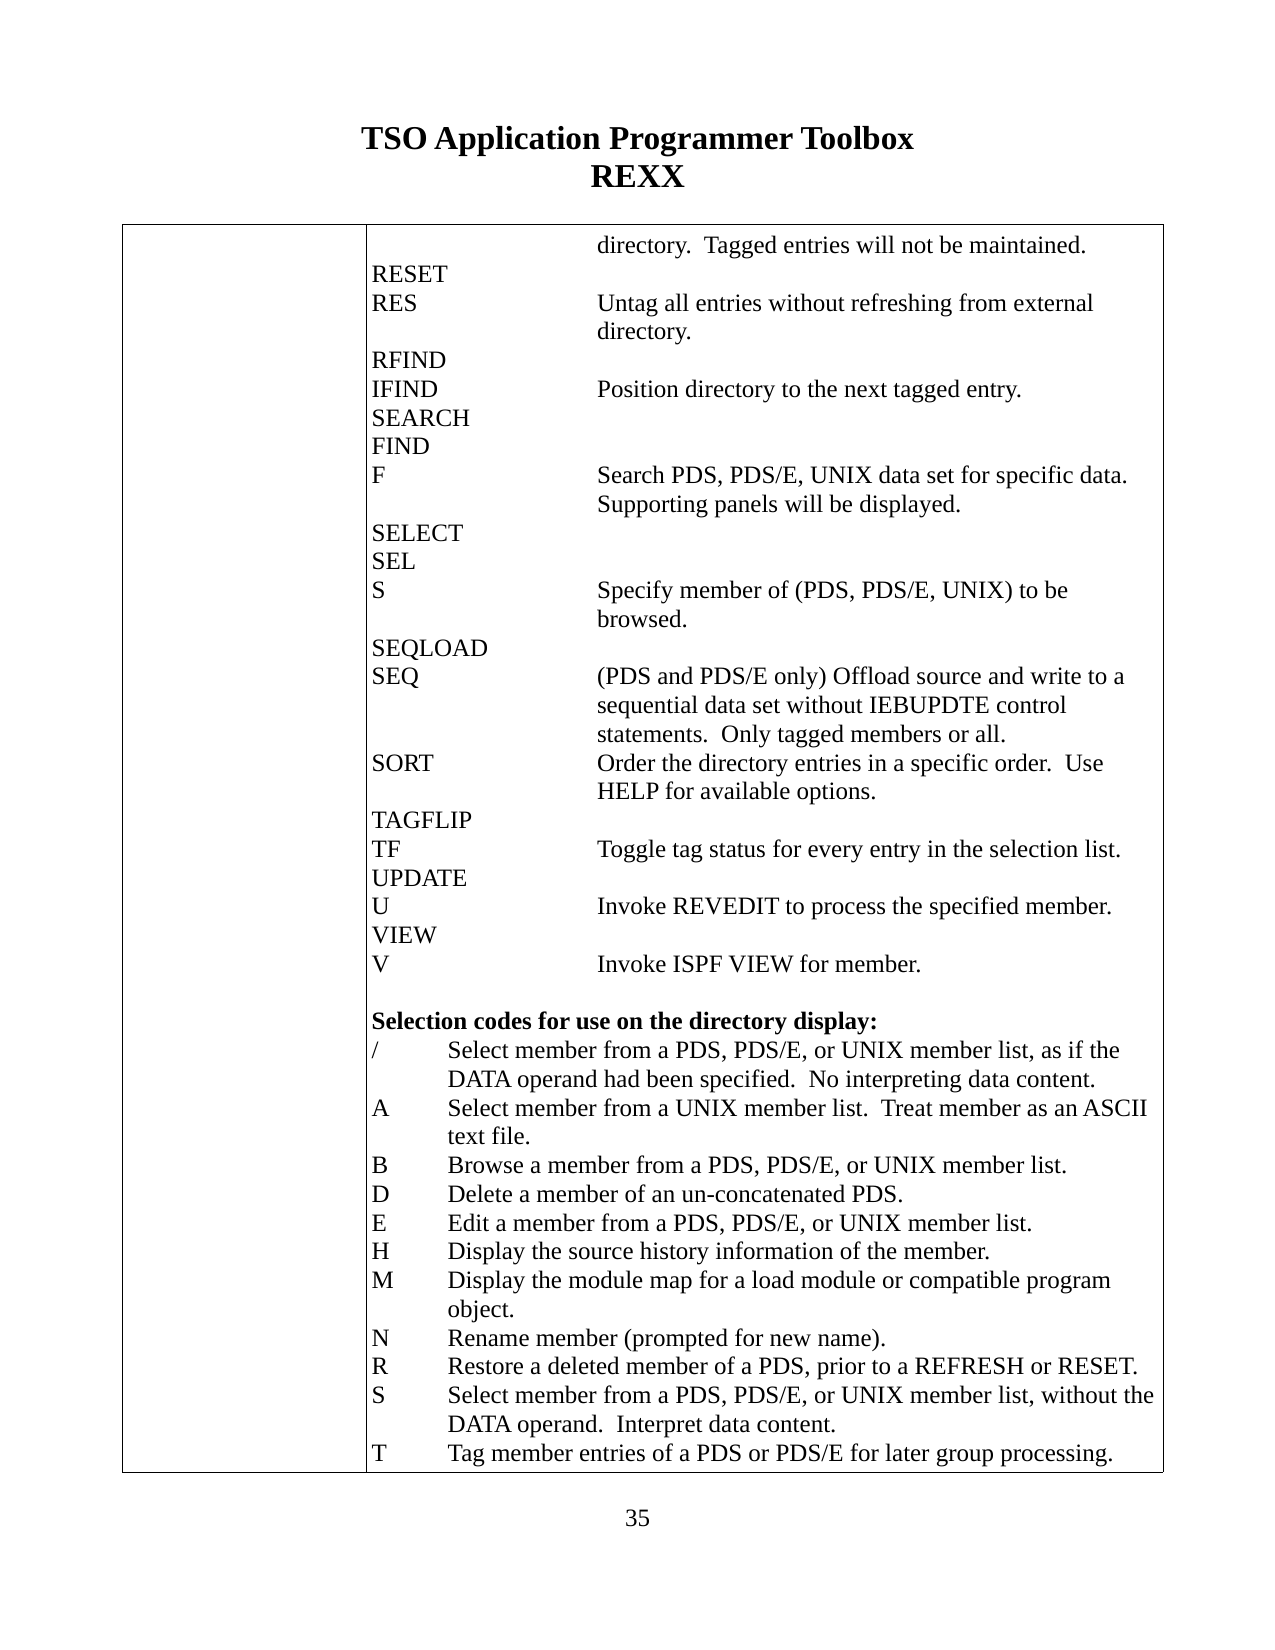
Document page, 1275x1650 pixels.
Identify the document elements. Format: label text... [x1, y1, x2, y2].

table_cell E [371, 1208, 447, 1236]
table_cell H [371, 1236, 447, 1265]
table_cell B [371, 1150, 447, 1179]
table_cell D [371, 1179, 447, 1208]
table_header / [371, 1035, 447, 1093]
table_cell Specify member of (PDS, PDS/E, UNIX) to be browsed. [597, 518, 1151, 633]
table_cell Display the module map for a load module or compatible program object. [448, 1265, 1157, 1323]
table_cell T [371, 1438, 447, 1466]
table_cell Search PDS, PDS/E, UNIX data set for specific data. Supporting panels will be displayed. [597, 403, 1151, 518]
table_cell Invoke REVEDIT to process the specified member. [597, 863, 1151, 920]
table_cell Browse a member from a PDS, PDS/E, or UNIX member list. [448, 1150, 1157, 1179]
table_cell Rename member (prompted for new name). [448, 1323, 1157, 1351]
table_cell Delete a member of an un-concatenated PDS. [448, 1179, 1157, 1208]
table_cell Invoke ISPF VIEW for member. [597, 920, 1151, 978]
table_cell N [371, 1323, 447, 1351]
table_cell S [371, 1380, 447, 1438]
table_cell SORT [371, 748, 597, 805]
table_cell SEARCH FIND F [371, 403, 597, 518]
table_cell dsname | ‘ACTIVE’ | ddname FILE | /pathname Operands: Volume(volid) Unit(unitaddr) Quick DATA – control data is displayed rather than interpreted VSAM component – show physical record VSAM KSDS cluster – access records in RBA order PDS – access the directory instead of the member RECFM=F – access is slower SUBSYSTEM – if the data set has members but the subsystem does not support partitioned access PCX, BMP, and GIF file types – display data and bypass rendering of picture GEN – display member list of a version 2 PDS/E with all generations Top(‘rel-addr’) Subsys(‘subsys’) - 1 to 4 character subsystem name XISPMODE – only affects processing in an ISPF environment TSO command (REVIEW CBT file#134) used to display/view a data set or UNIX entity. ISPF version is invoked by entering TSO RFE to present a ISPF panel. PF keys: Sub-commands available in all display modes: Sub-commands available when viewing file data: Sub-commands available with viewing directories: Selection codes for use on the directory display: Sub-commands available when editing file data: Sub-commands available when viewing virtual storage: [367, 225, 1163, 1472]
table_cell TAGFLIP TF [371, 805, 597, 863]
table_cell [371, 230, 597, 259]
table_cell A [371, 1093, 447, 1150]
table_cell Position directory to the next tagged entry. [597, 345, 1151, 403]
table_cell Restore a deleted member of a PDS, prior to a REFRESH or RESET. [448, 1351, 1157, 1380]
table_cell directory. Tagged entries will not be maintained. [597, 230, 1151, 259]
table_cell RESET RES [371, 259, 597, 345]
table_cell Display the source history information of the member. [448, 1236, 1157, 1265]
table_cell Untag all entries without refreshing from external directory. [597, 259, 1151, 345]
table_cell Tag member entries of a PDS or PDS/E for later group processing. [448, 1438, 1157, 1466]
table_cell SELECT SEL S [371, 518, 597, 633]
table_cell UPDATE U [371, 863, 597, 920]
table_header Select member from a PDS, PDS/E, or UNIX member list, as if the DATA operand had been specified. No interpreting data content. [448, 1035, 1157, 1093]
table_cell Select member from a PDS, PDS/E, or UNIX member list, without the DATA operand. Interpret data content. [448, 1380, 1157, 1438]
table_cell Order the directory entries in a specific order. Use HELP for available options. [597, 748, 1151, 805]
table_cell SEQLOAD SEQ [371, 633, 597, 748]
table_cell Toggle tag status for every entry in the selection list. [597, 805, 1151, 863]
table_cell M [371, 1265, 447, 1323]
table_cell R [371, 1351, 447, 1380]
table_cell Select member from a UNIX member list. Treat member as an ASCII text file. [448, 1093, 1157, 1150]
table_cell Edit a member from a PDS, PDS/E, or UNIX member list. [448, 1208, 1157, 1236]
table_cell RFIND IFIND [371, 345, 597, 403]
table_cell [123, 225, 366, 1472]
table_cell (PDS and PDS/E only) Offload source and write to a sequential data set without IEBUPDTE control statements. Only tagged members or all. [597, 633, 1151, 748]
table_cell VIEW V [371, 920, 597, 978]
